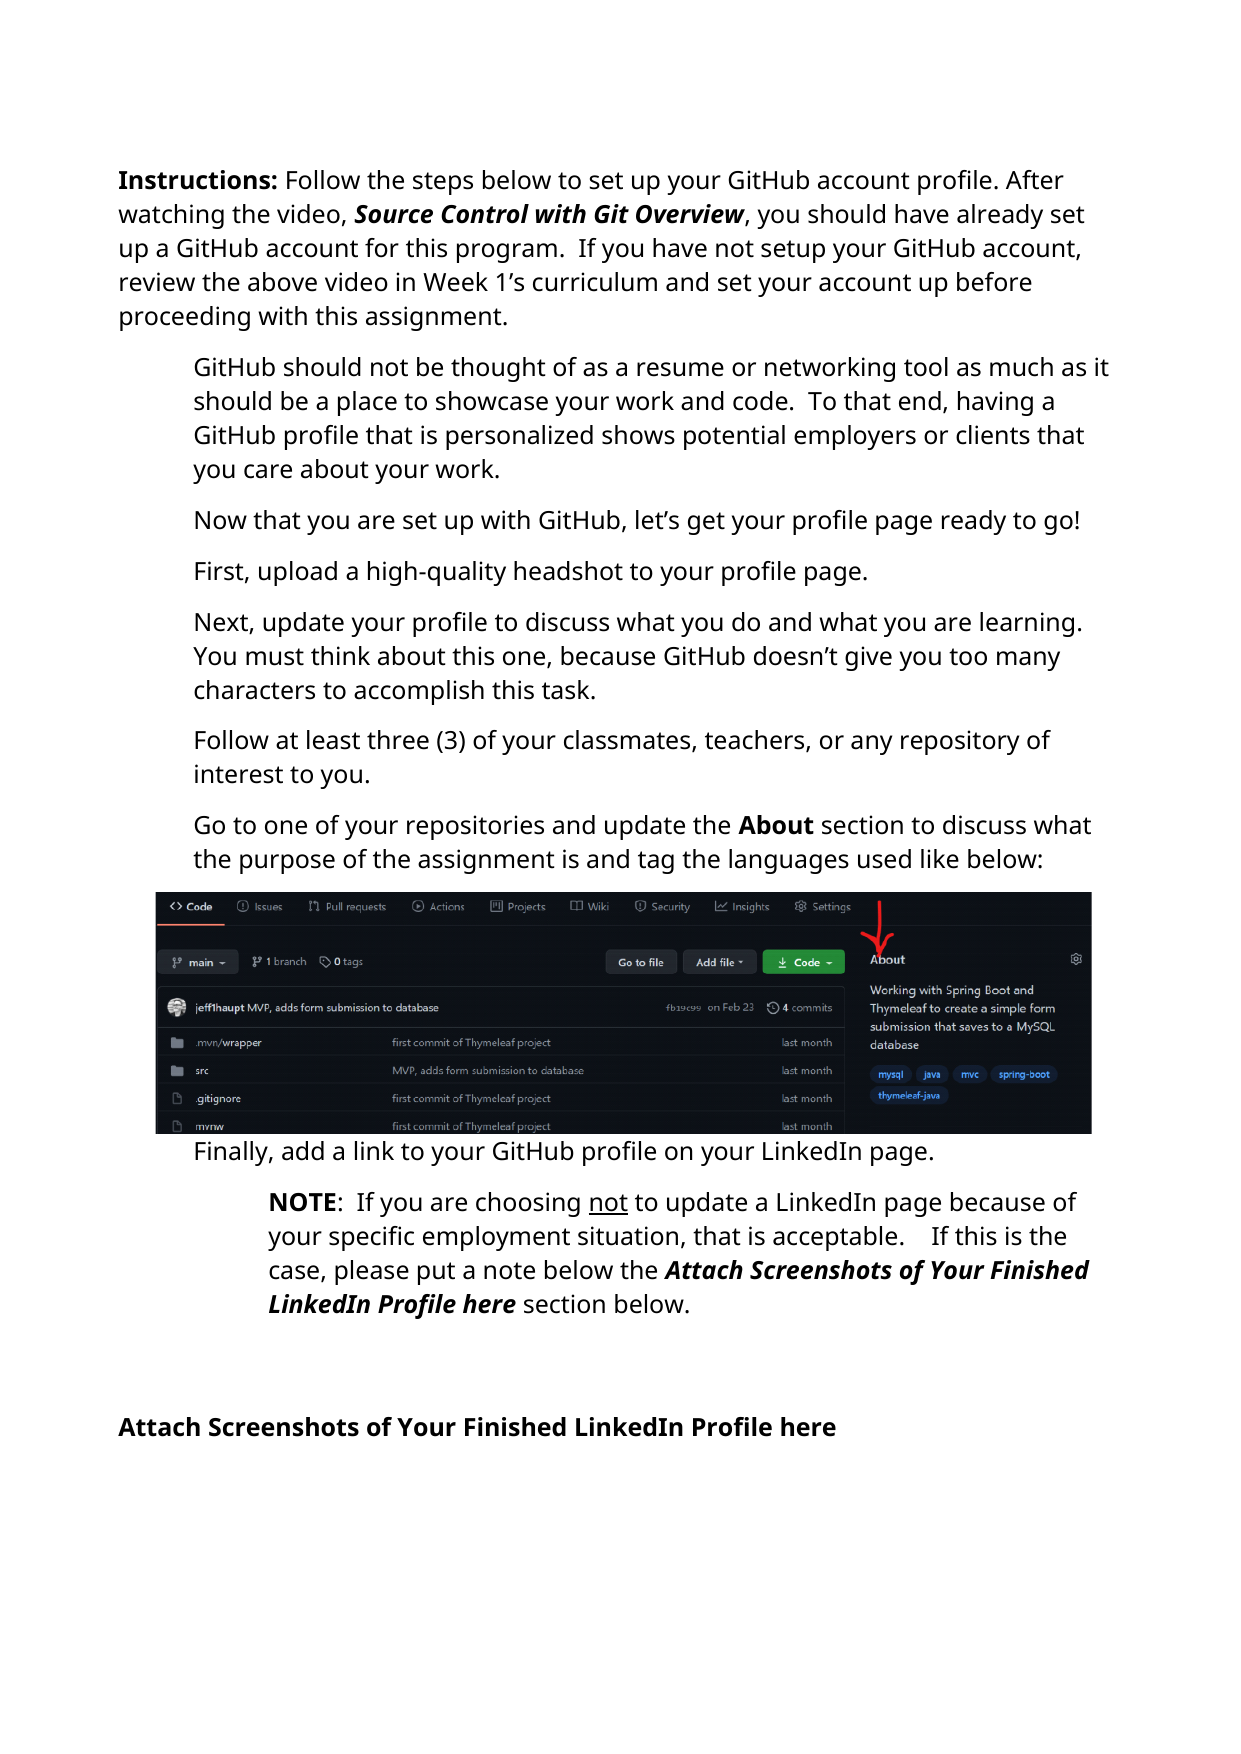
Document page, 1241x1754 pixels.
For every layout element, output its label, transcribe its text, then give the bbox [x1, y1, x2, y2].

text Attach Screenshots of Your Finished LinkedIn Profile here [118, 1410, 1122, 1444]
text GitHub should not be thought of as a resume or networking tool as much as it should be a place to showcase your work and code. To that end, having a GitHub profile that is personalized shows potential employers or clients that you care about your work. [193, 350, 1122, 486]
text NOTE: If you are choosing not to update a LinkedIn page because of your specific employment situation, that is acceptable. If this is the case, please put a note below the Attach Screenshots of Your Finished LinkedIn Profile here section below. [268, 1184, 1122, 1321]
text First, upload a high-quality headshot to your profile page. [193, 553, 1122, 587]
text Next, update your profile to discuss what you do and what you are learning. You must think about this one, because GitHub doesn’t give you too many characters to accomplish this task. [193, 604, 1122, 706]
text Finally, add a link to your GitHub profile on your LinkedIn page. [193, 1134, 1122, 1168]
text Instructions: Follow the steps below to set up your GitHub account profile. After watching the video, Source Control with Git Overview, you should have already set up a GitHub account for this program. If you have not setup your GitHub account, review the above video in Week 1’s curriculum and set your account up before proceeding with this assignment. [118, 163, 1122, 333]
text Follow at least three (3) of your classmates, teachers, or any repository of interest to you. [193, 723, 1122, 791]
text Go to one of your repositories and update the About section to discuss what the purpose of the assignment is and tag the languages used like below: [193, 808, 1122, 876]
text Now that you are set up with GitHub, let’s get your profile page ready to go! [193, 503, 1122, 537]
